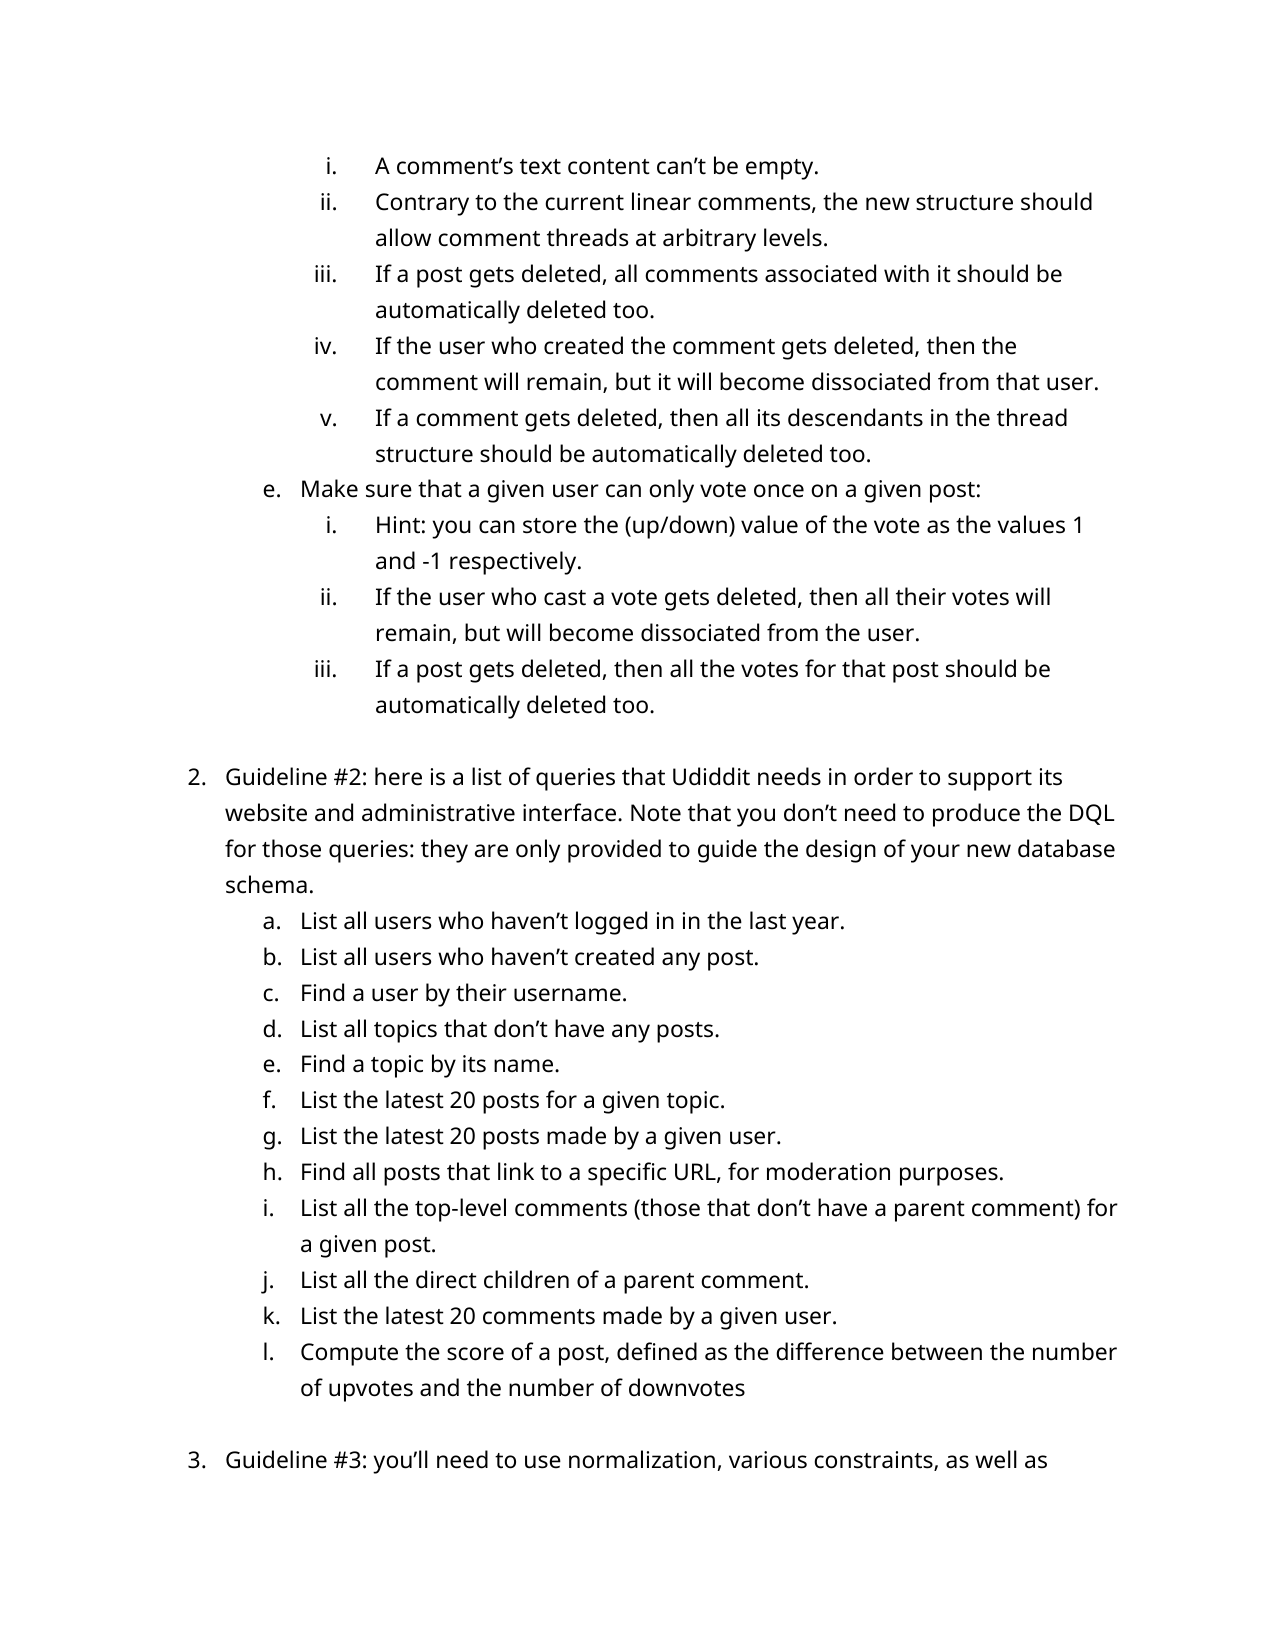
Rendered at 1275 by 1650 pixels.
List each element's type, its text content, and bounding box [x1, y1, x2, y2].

list Contrary to the current linear comments, the new structure should allow comment threads at arbitrary levels. [337, 186, 1125, 253]
list List all the top-level comments (those that don’t have a parent comment) for a given post. [262, 1192, 1125, 1259]
list Find a user by their username. [262, 977, 1125, 1008]
list Hint: you can store the (up/down) value of the vote as the values 1 and -1 respectively. [337, 509, 1125, 577]
list If the user who created the comment gets deleted, then the comment will remain, but it will become dissociated from that user. [337, 330, 1125, 397]
list Compute the score of a post, defined as the difference between the number of upvotes and the number of downvotes [262, 1336, 1125, 1403]
list Find a topic by its name. [262, 1048, 1125, 1080]
list A comment’s text content can’t be empty. [337, 150, 1125, 181]
list Make sure that a given user can only vote once on a given post: [262, 473, 1125, 505]
list If a post gets deleted, then all the votes for that post should be automatically deleted too. [337, 653, 1125, 720]
list List the latest 20 comments made by a given user. [262, 1300, 1125, 1331]
list If the user who cast a vote gets deleted, then all their votes will remain, but will become dissociated from the user. [337, 581, 1125, 648]
list List all the direct children of a parent comment. [262, 1264, 1125, 1295]
list Find all posts that link to a specific URL, for moderation purposes. [262, 1156, 1125, 1187]
list If a comment gets deleted, then all its descendants in the thread structure should be automatically deleted too. [337, 402, 1125, 469]
list List all topics that don’t have any posts. [262, 1012, 1125, 1044]
list If a post gets deleted, all comments associated with it should be automatically deleted too. [337, 258, 1125, 325]
list Guideline #3: you’ll need to use normalization, various constraints, as well as [187, 1444, 1125, 1475]
list Guideline #2: here is a list of queries that Udiddit needs in order to support its website and administrative interface. Note that you don’t need to produce the DQL for those queries: they are only provided to guide the design of your new database schema. [187, 761, 1125, 900]
list List all users who haven’t logged in in the last year. [262, 905, 1125, 936]
list List the latest 20 posts made by a given user. [262, 1120, 1125, 1152]
list List the latest 20 posts for a given topic. [262, 1084, 1125, 1116]
list List all users who haven’t created any post. [262, 941, 1125, 972]
